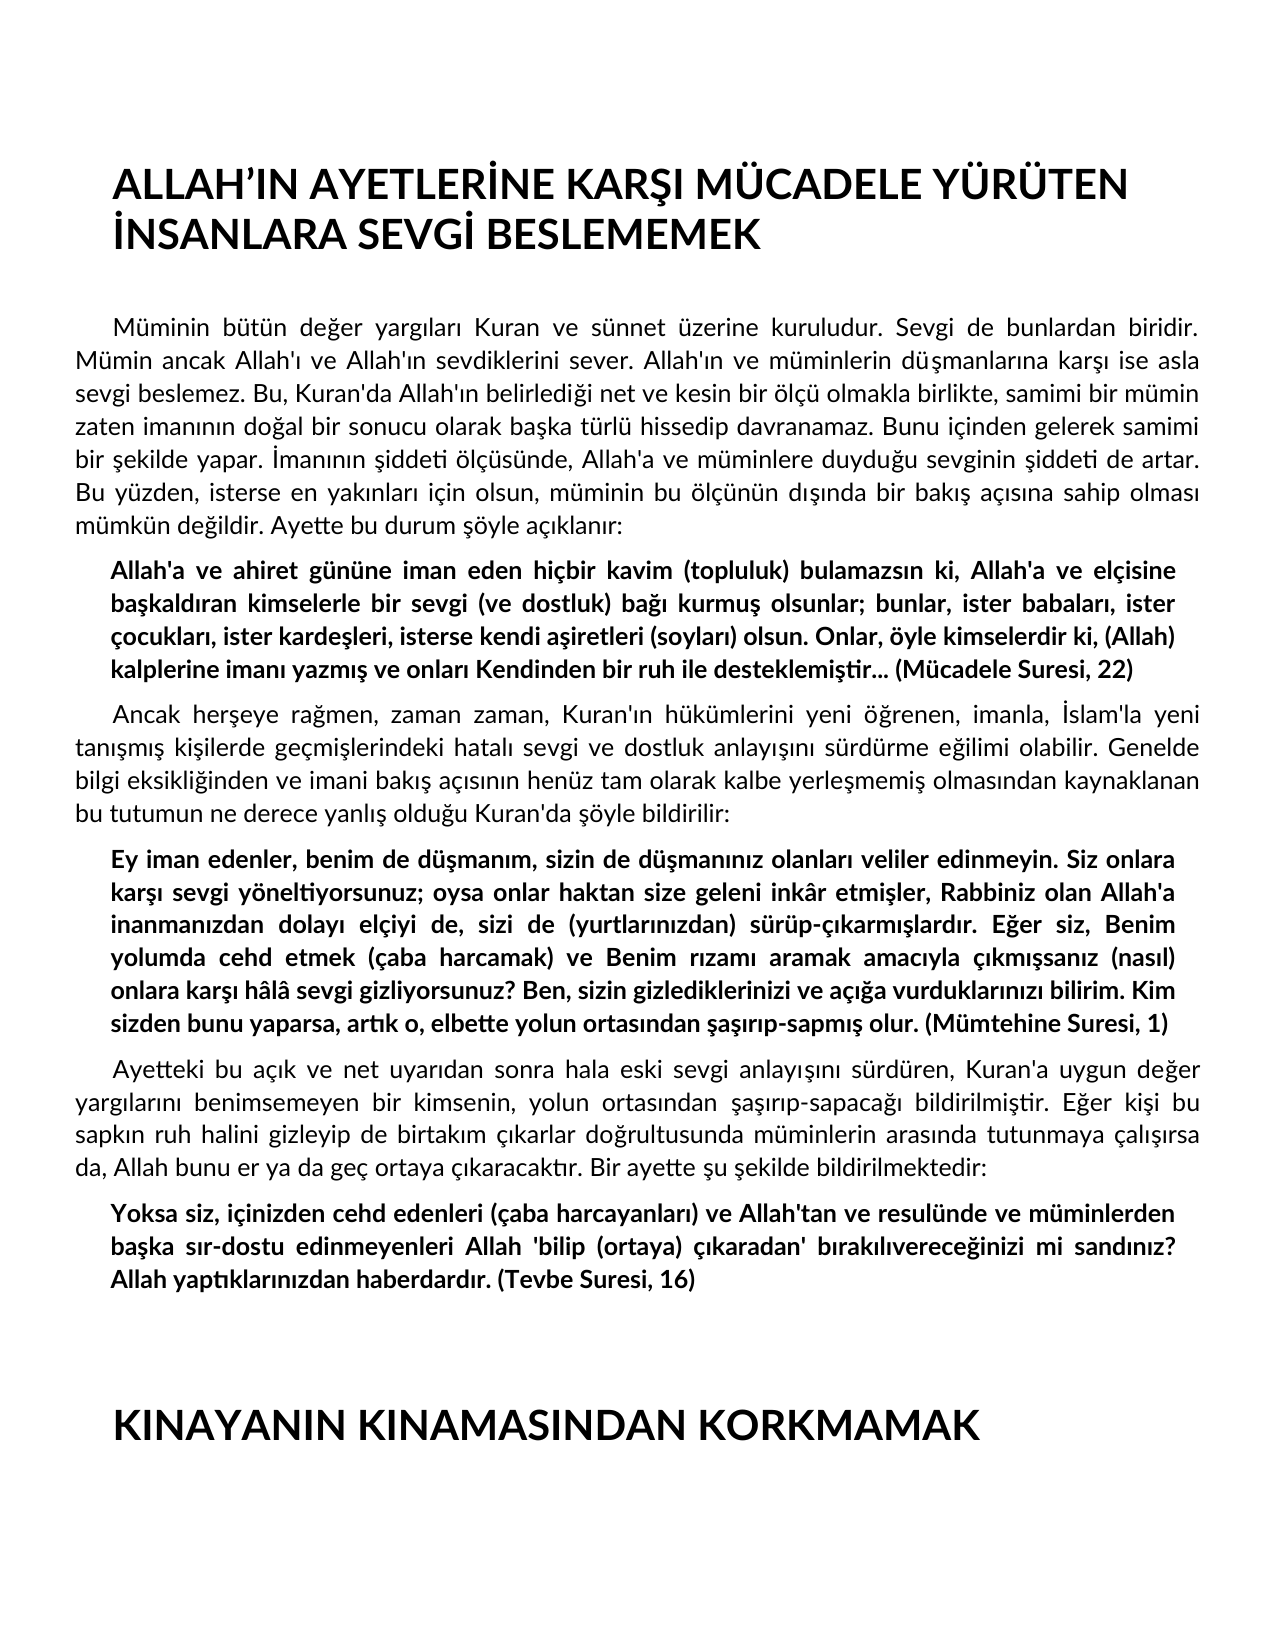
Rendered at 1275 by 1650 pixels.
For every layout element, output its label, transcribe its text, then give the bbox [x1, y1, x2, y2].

text Müminin bütün değer yargıları Kuran ve sünnet üzerine kuruludur. Sevgi de bunlardan biridir. Mümin ancak Allah'ı ve Allah'ın sevdiklerini sever. Allah'ın ve müminlerin düşmanlarına karşı ise asla sevgi beslemez. Bu, Kuran'da Allah'ın belirlediği net ve kesin bir ölçü olmakla birlikte, samimi bir mümin zaten imanının doğal bir sonucu olarak başka türlü hissedip davranamaz. Bunu içinden gelerek samimi bir şekilde yapar. İmanının şiddeti ölçüsünde, Allah'a ve müminlere duyduğu sevginin şiddeti de artar. Bu yüzden, isterse en yakınları için olsun, müminin bu ölçünün dışında bir bakış açısına sahip olması mümkün değildir. Ayette bu durum şöyle açıklanır: [75, 312, 1200, 539]
text Allah'a ve ahiret gününe iman eden hiçbir kavim (topluluk) bulamazsın ki, Allah'a ve elçisine başkaldıran kimselerle bir sevgi (ve dostluk) bağı kurmuş olsunlar; bunlar, ister babaları, ister çocukları, ister kardeşleri, isterse kendi aşiretleri (soyları) olsun. Onlar, öyle kimselerdir ki, (Allah) kalplerine imanı yazmış ve onları Kendinden bir ruh ile desteklemiştir... (Mücadele Suresi, 22) [110, 555, 1178, 684]
subtitle KINAYANIN KINAMASINDAN KORKMAMAK [112, 1399, 1200, 1449]
text Ancak herşeye rağmen, zaman zaman, Kuran'ın hükümlerini yeni öğrenen, imanla, İslam'la yeni tanışmış kişilerde geçmişlerindeki hatalı sevgi ve dostluk anlayışını sürdürme eğilimi olabilir. Genelde bilgi eksikliğinden ve imani bakış açısının henüz tam olarak kalbe yerleşmemiş olmasından kaynaklanan bu tutumun ne derece yanlış olduğu Kuran'da şöyle bildirilir: [75, 699, 1200, 828]
text Yoksa siz, içinizden cehd edenleri (çaba harcayanları) ve Allah'tan ve resulünde ve müminlerden başka sır-dostu edinmeyenleri Allah 'bilip (ortaya) çıkaradan' bırakılıvereceğinizi mi sandınız? Allah yaptıklarınızdan haberdardır. (Tevbe Suresi, 16) [110, 1197, 1178, 1293]
text Ey iman edenler, benim de düşmanım, sizin de düşmanınız olanları veliler edinmeyin. Siz onlara karşı sevgi yöneltiyorsunuz; oysa onlar haktan size geleni inkâr etmişler, Rabbiniz olan Allah'a inanmanızdan dolayı elçiyi de, sizi de (yurtlarınızdan) sürüp-çıkarmışlardır. Eğer siz, Benim yolumda cehd etmek (çaba harcamak) ve Benim rızamı aramak amacıyla çıkmışsanız (nasıl) onlara karşı hâlâ sevgi gizliyorsunuz? Ben, sizin gizlediklerinizi ve açığa vurduklarınızı bilirim. Kim sizden bunu yaparsa, artık o, elbette yolun ortasından şaşırıp-sapmış olur. (Mümtehine Suresi, 1) [110, 843, 1178, 1038]
subtitle ALLAH’IN AYETLERİNE KARŞI MÜCADELE YÜRÜTEN İNSANLARA SEVGİ BESLEMEMEK [112, 158, 1200, 258]
text Ayetteki bu açık ve net uyarıdan sonra hala eski sevgi anlayışını sürdüren, Kuran'a uygun değer yargılarını benimsemeyen bir kimsenin, yolun ortasından şaşırıp-sapacağı bildirilmiştir. Eğer kişi bu sapkın ruh halini gizleyip de birtakım çıkarlar doğrultusunda müminlerin arasında tutunmaya çalışırsa da, Allah bunu er ya da geç ortaya çıkaracaktır. Bir ayette şu şekilde bildirilmektedir: [75, 1053, 1200, 1182]
